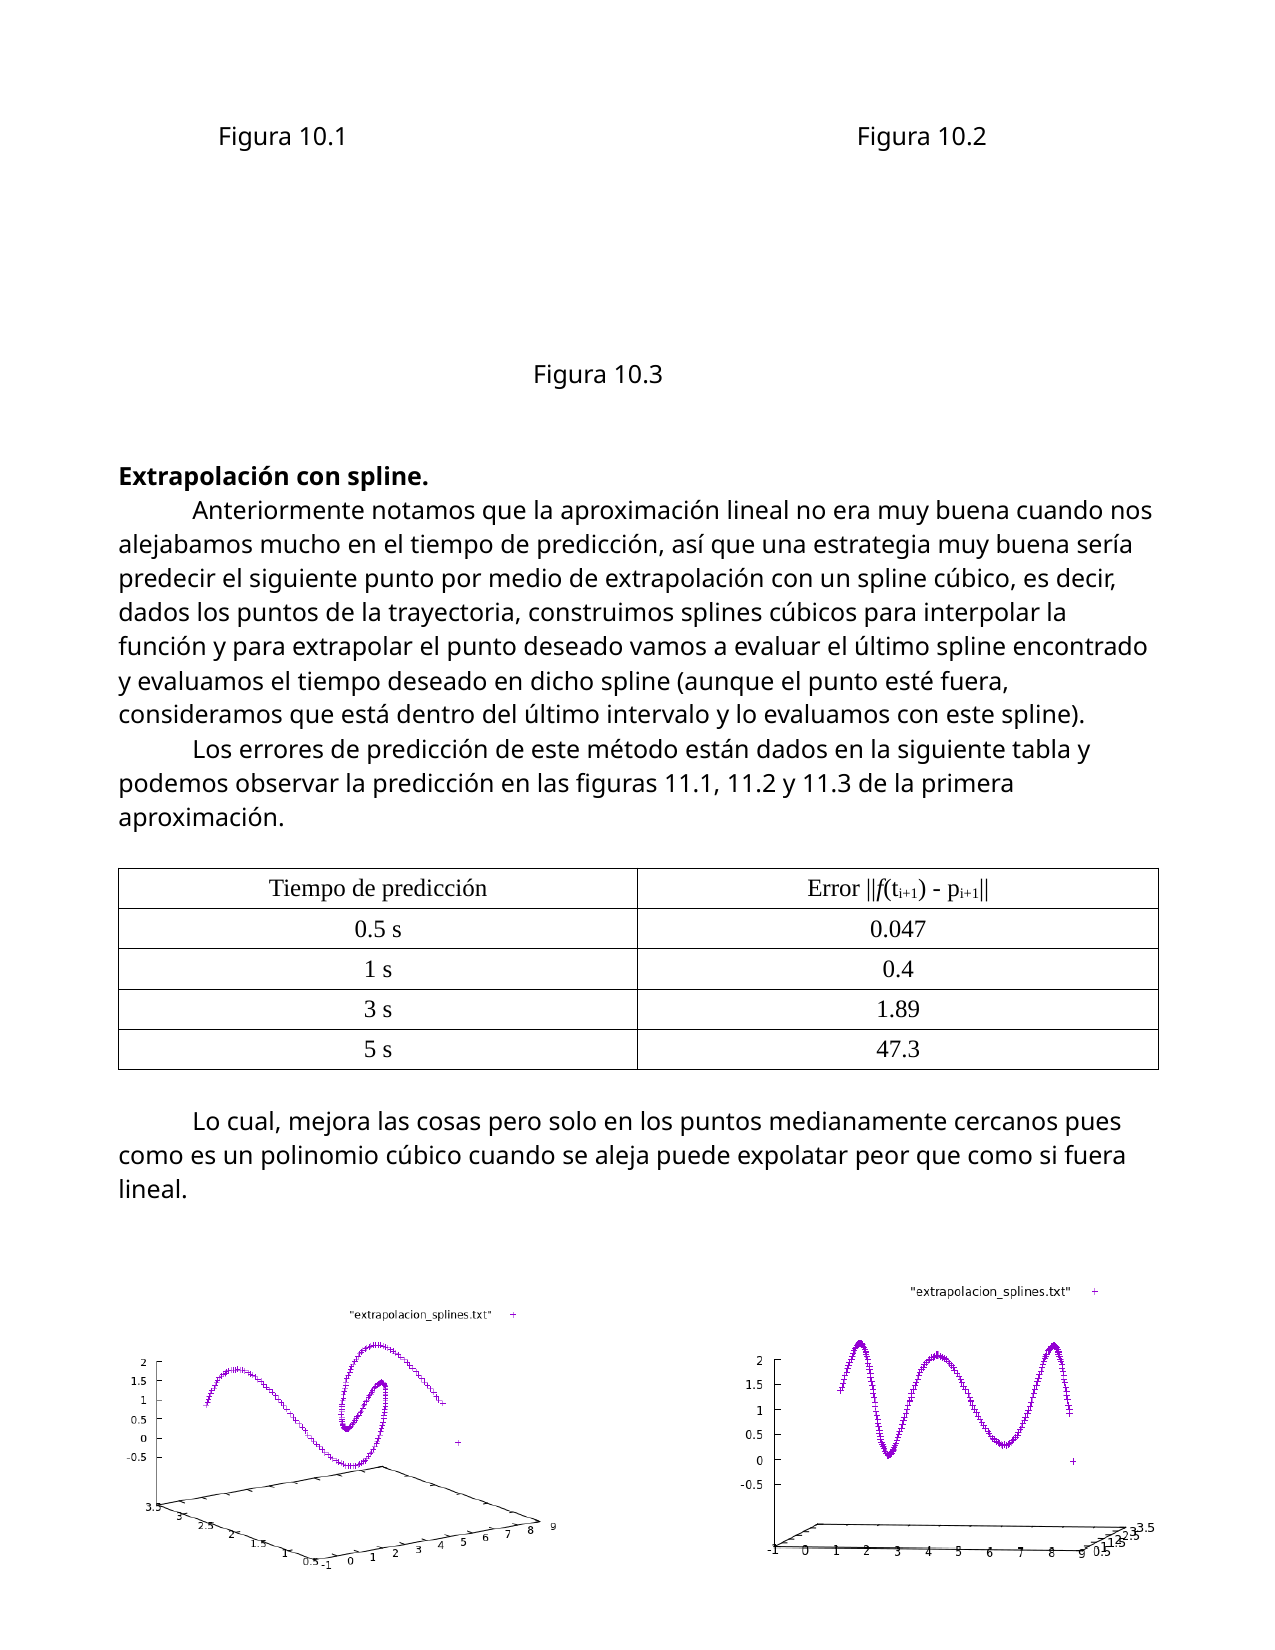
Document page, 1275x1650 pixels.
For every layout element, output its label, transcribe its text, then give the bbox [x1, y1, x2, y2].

table_cell 1.89 [638, 990, 1158, 1029]
text Figura 10.1 Figura 10.2 [118, 118, 1157, 152]
table_header Tiempo de predicción [119, 869, 637, 908]
table_cell 3 s [119, 990, 637, 1029]
text Figura 10.3 [118, 357, 1157, 391]
picture [726, 1283, 1157, 1572]
table_cell 47.3 [638, 1030, 1158, 1069]
table_header Error ||f(ti+1) - pi+1|| [638, 869, 1158, 908]
picture [118, 1304, 560, 1579]
table_cell 5 s [119, 1030, 637, 1069]
table_cell 1 s [119, 949, 637, 988]
table_cell 0.5 s [119, 909, 637, 948]
table_cell 0.047 [638, 909, 1158, 948]
text Lo cual, mejora las cosas pero solo en los puntos medianamente cercanos pues como es un polinomio cúbico cuando se aleja puede expolatar peor que como si fuera lineal. [118, 1103, 1157, 1205]
text Los errores de predicción de este método están dados en la siguiente tabla y podemos observar la predicción en las figuras 11.1, 11.2 y 11.3 de la primera aproximación. [118, 731, 1157, 833]
table_cell 0.4 [638, 949, 1158, 988]
text Extrapolación con spline. [118, 459, 1157, 493]
text Anteriormente notamos que la aproximación lineal no era muy buena cuando nos alejabamos mucho en el tiempo de predicción, así que una estrategia muy buena sería predecir el siguiente punto por medio de extrapolación con un spline cúbico, es decir, dados los puntos de la trayectoria, construimos splines cúbicos para interpolar la función y para extrapolar el punto deseado vamos a evaluar el último spline encontrado y evaluamos el tiempo deseado en dicho spline (aunque el punto esté fuera, consideramos que está dentro del último intervalo y lo evaluamos con este spline). [118, 493, 1157, 731]
